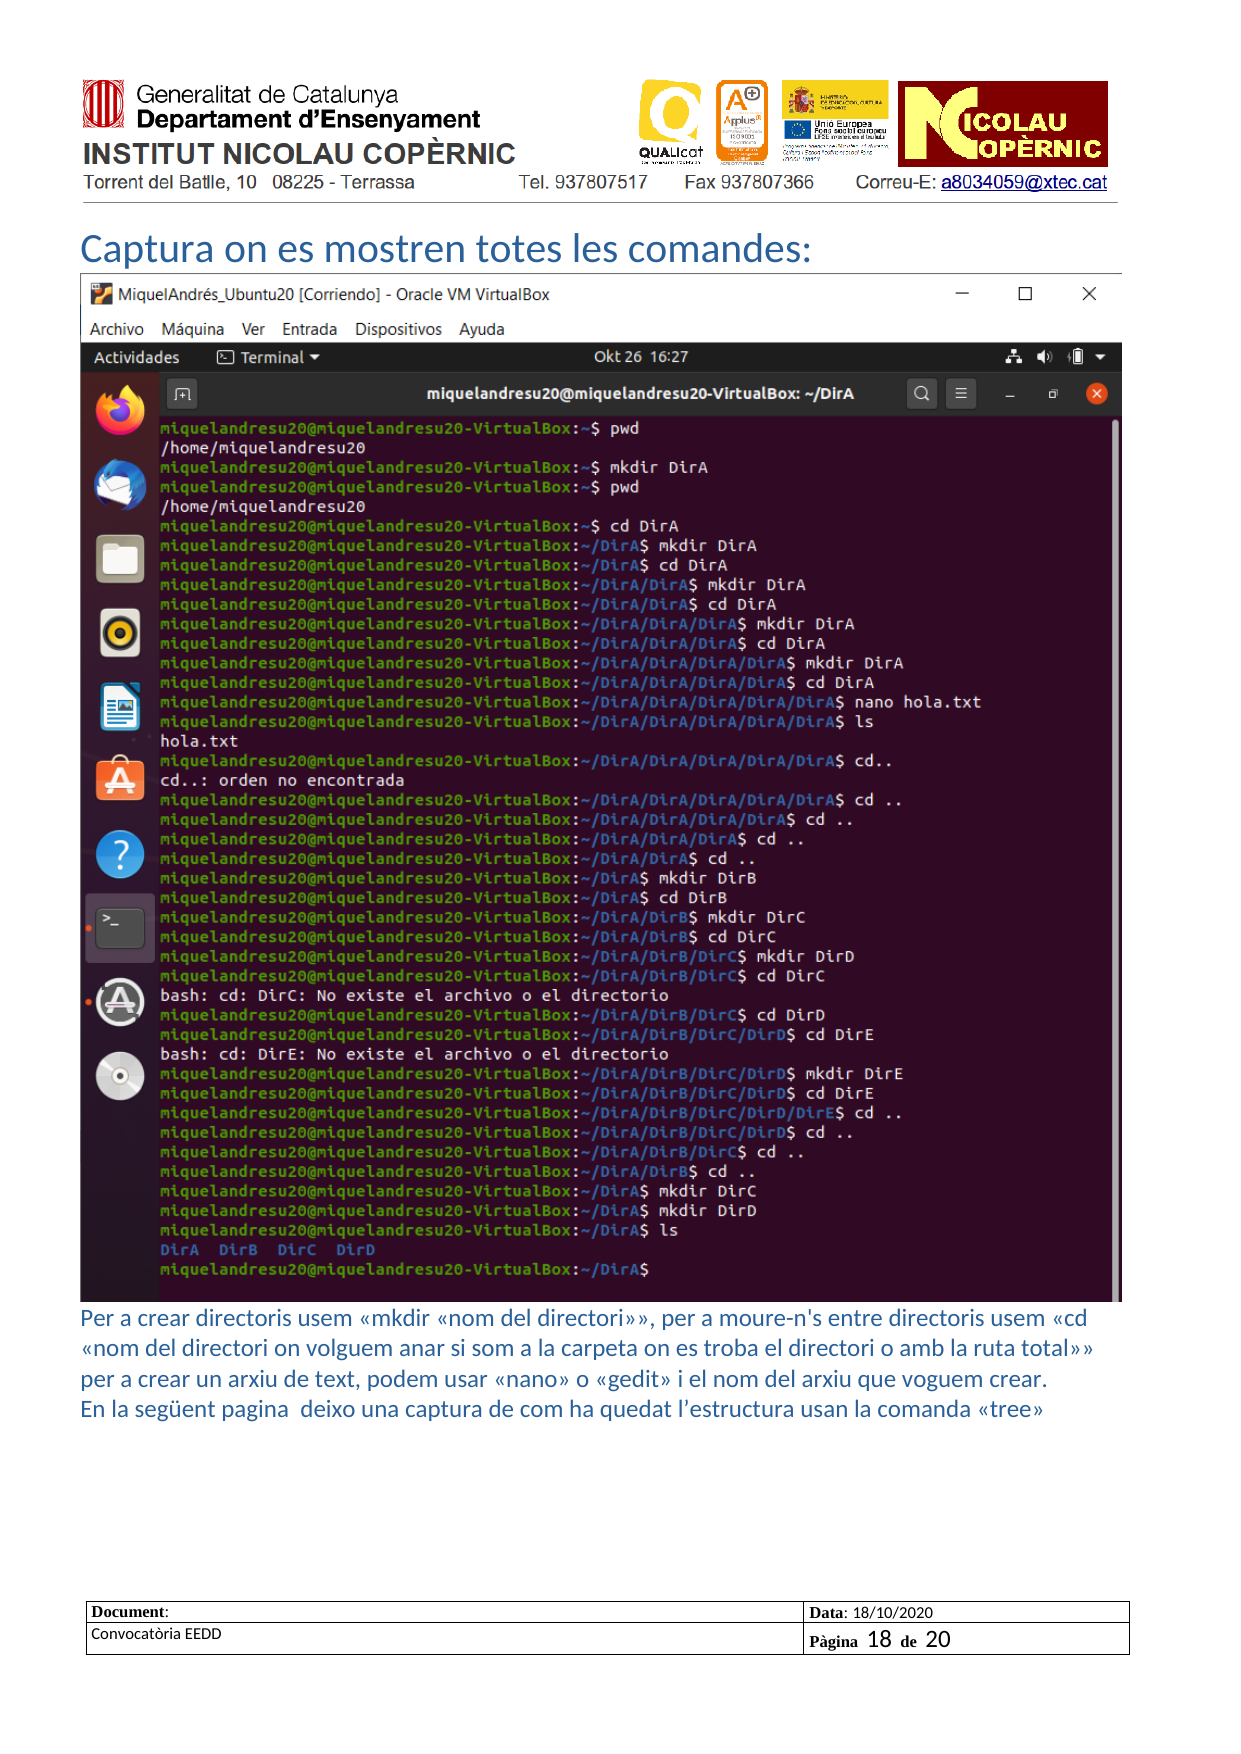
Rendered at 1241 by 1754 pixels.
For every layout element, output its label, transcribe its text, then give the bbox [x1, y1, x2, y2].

picture [80, 273, 1122, 1302]
text Captura on es mostren totes les comandes: [80, 223, 1122, 273]
text En la següent pagina deixo una captura de com ha quedat l’estructura usan la comanda «tree» [80, 1393, 1122, 1424]
picture [80, 73, 1122, 223]
text per a crear un arxiu de text, podem usar «nano» o «gedit» i el nom del arxiu que voguem crear. [80, 1363, 1122, 1393]
text Per a crear directoris usem «mkdir «nom del directori»», per a moure-n's entre directoris usem «cd «nom del directori on volguem anar si som a la carpeta on es troba el directori o amb la ruta total»» [80, 1302, 1122, 1363]
